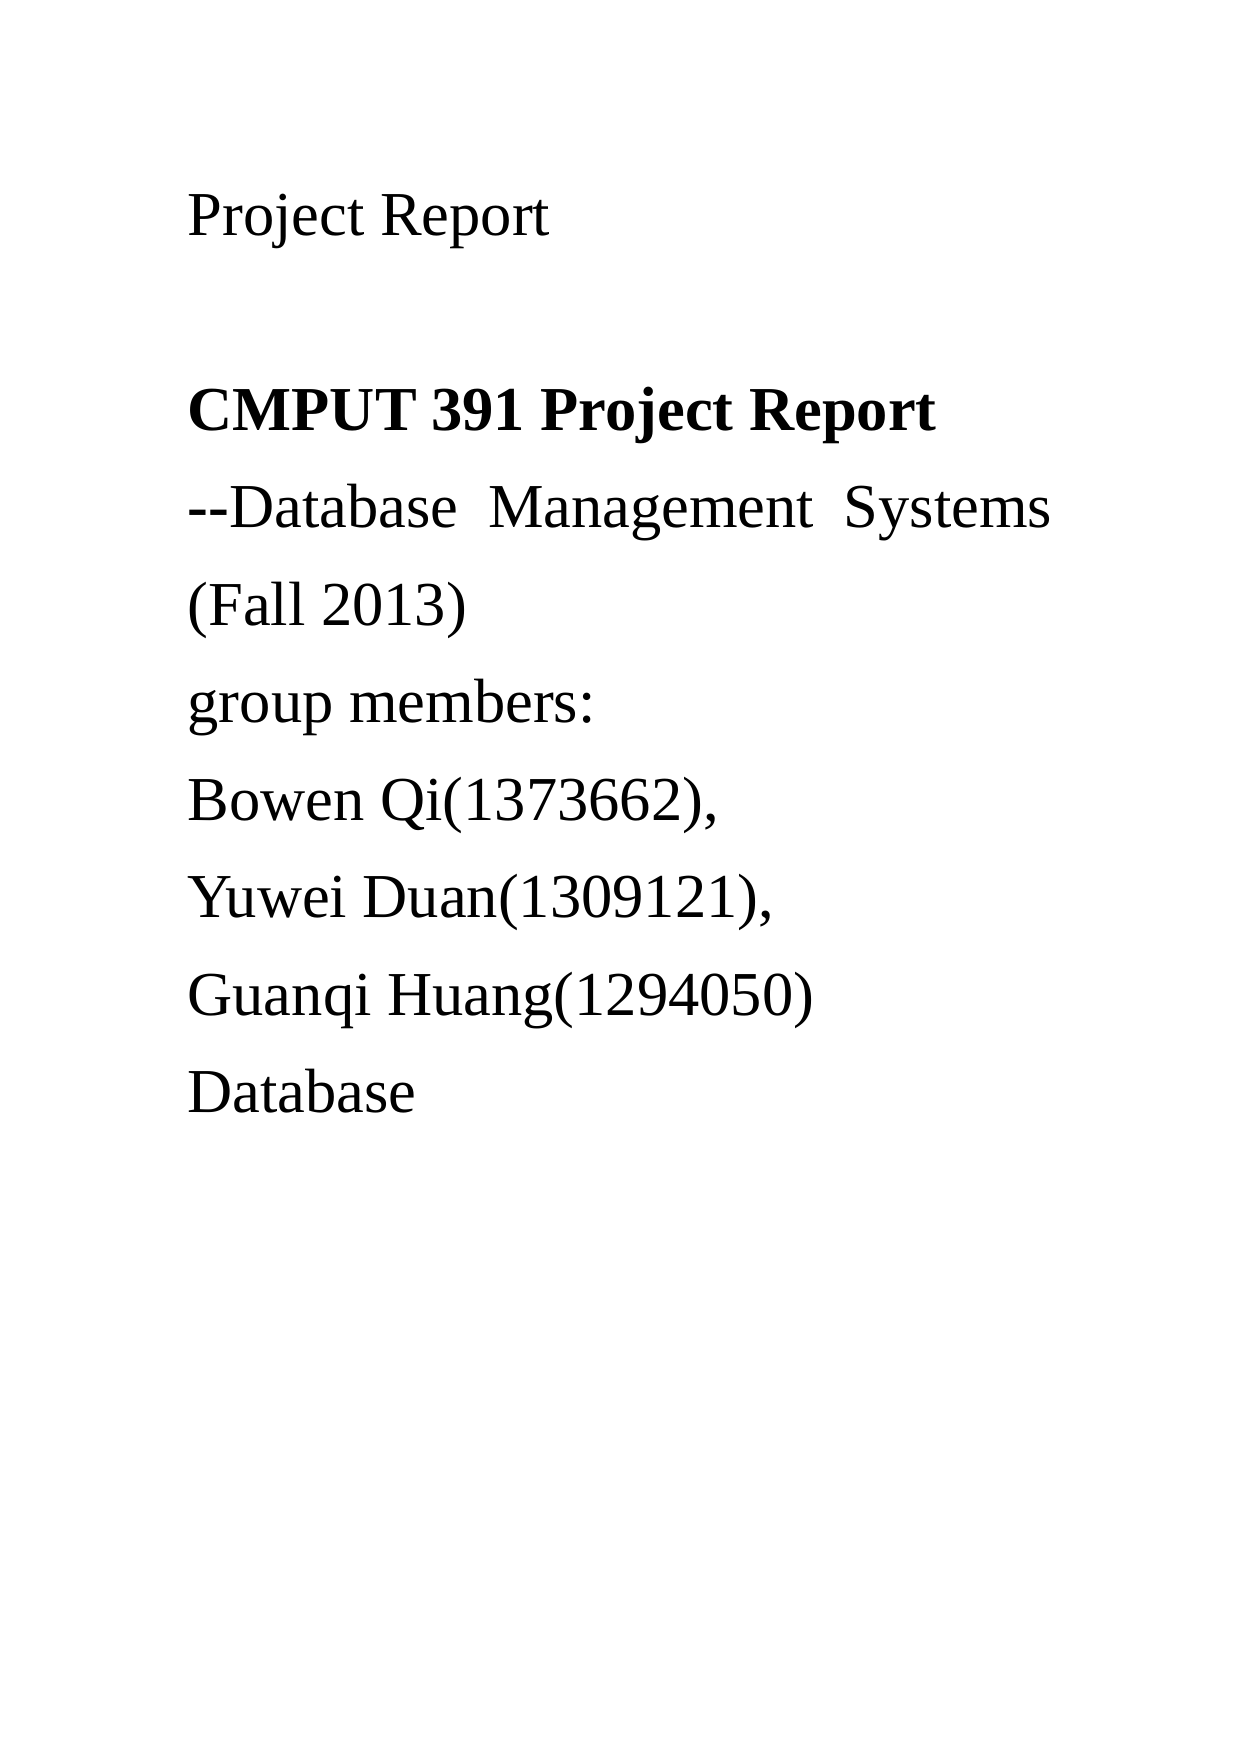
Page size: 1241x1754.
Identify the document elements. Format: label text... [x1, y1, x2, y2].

text --Database Management Systems (Fall 2013) [187, 454, 1053, 649]
text CMPUT 391 Project Report [187, 357, 1053, 454]
text Yuwei Duan(1309121), [187, 844, 1053, 942]
text group members: [187, 649, 1053, 747]
text Project Report [187, 162, 1053, 259]
text Guanqi Huang(1294050) [187, 942, 1053, 1039]
text Bowen Qi(1373662), [187, 747, 1053, 844]
text Database [187, 1039, 1053, 1137]
